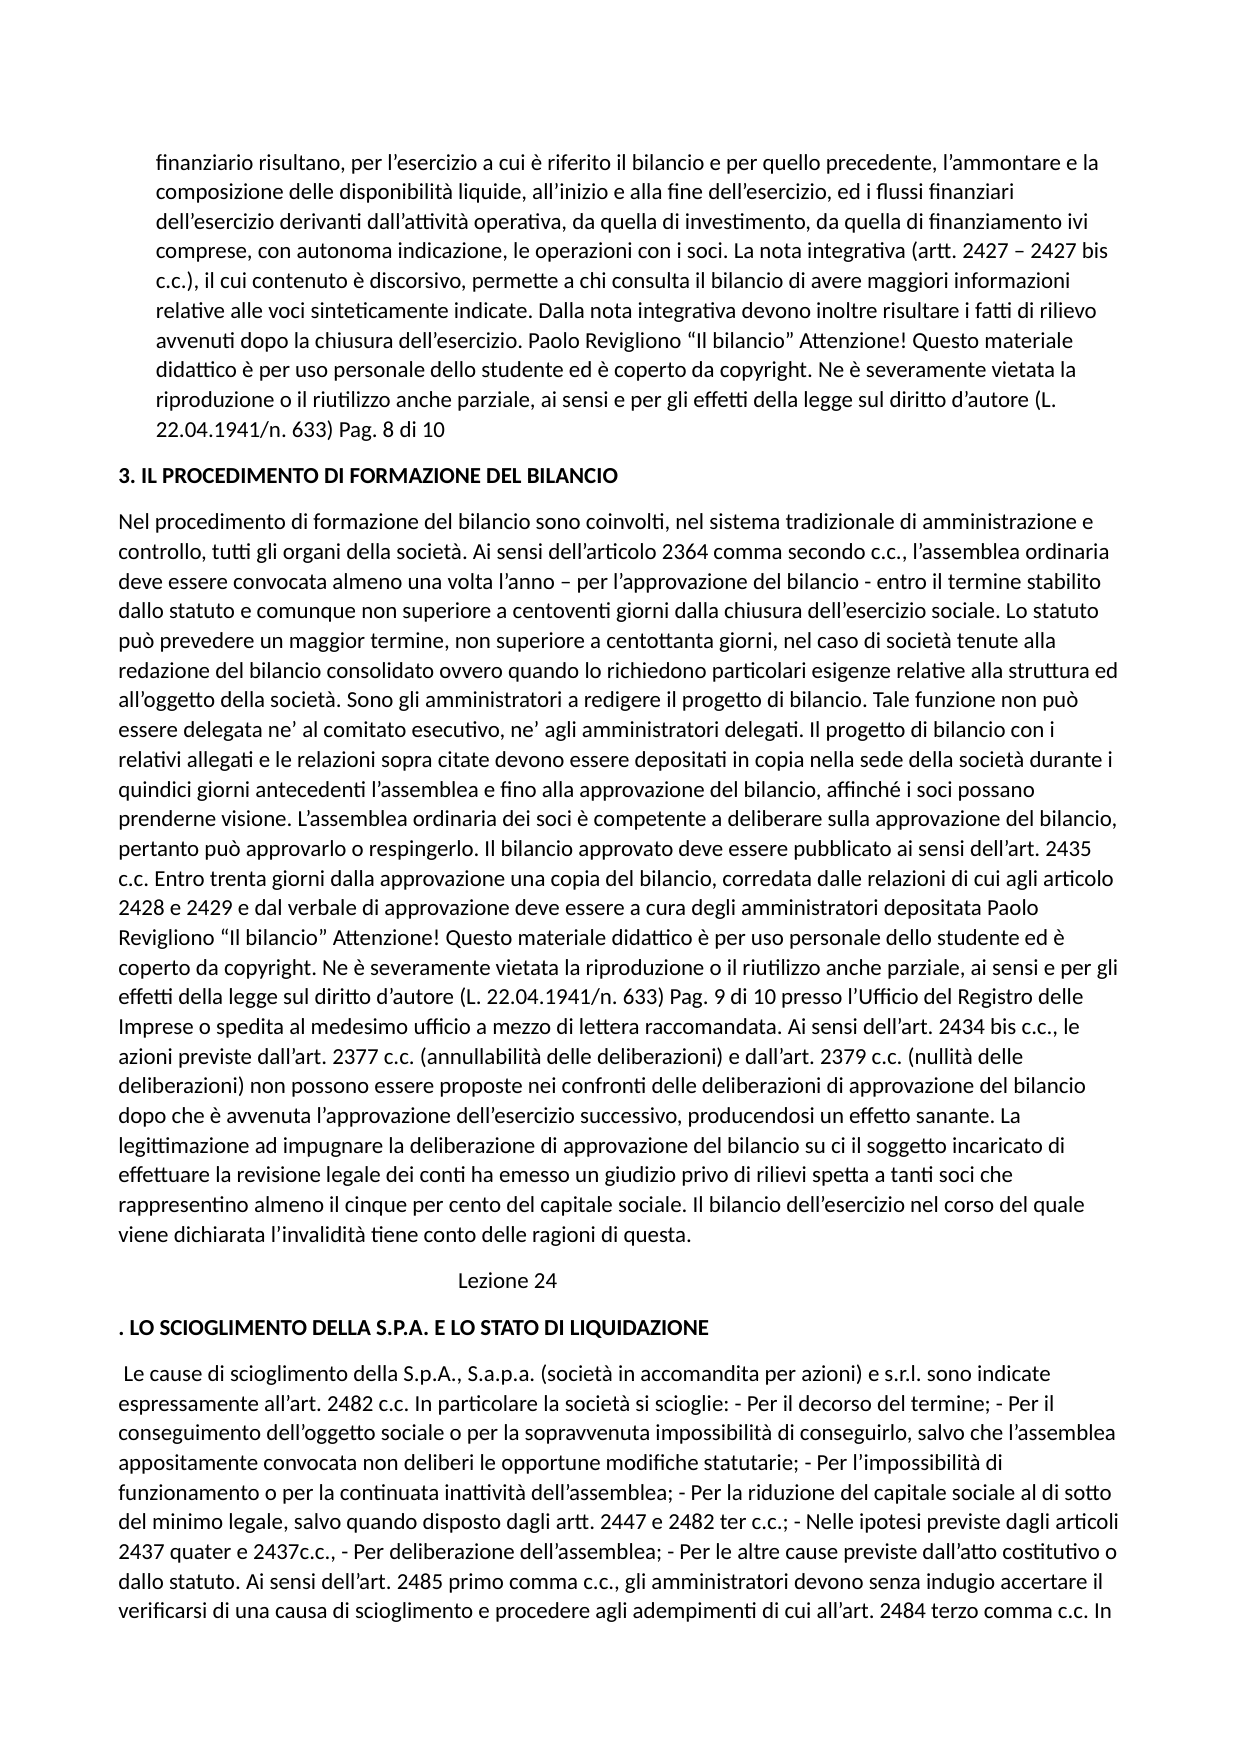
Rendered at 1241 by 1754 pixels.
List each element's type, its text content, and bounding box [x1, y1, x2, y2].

text Lezione 24 [118, 1266, 1122, 1294]
text Le cause di scioglimento della S.p.A., S.a.p.a. (società in accomandita per azioni) e s.r.l. sono indicate espressamente all’art. 2482 c.c. In particolare la società si scioglie: - Per il decorso del termine; - Per il conseguimento dell’oggetto sociale o per la sopravvenuta impossibilità di conseguirlo, salvo che l’assemblea appositamente convocata non deliberi le opportune modifiche statutarie; - Per l’impossibilità di funzionamento o per la continuata inattività dell’assemblea; - Per la riduzione del capitale sociale al di sotto del minimo legale, salvo quando disposto dagli artt. 2447 e 2482 ter c.c.; - Nelle ipotesi previste dagli articoli 2437 quater e 2437c.c., - Per deliberazione dell’assemblea; - Per le altre cause previste dall’atto costitutivo o dallo statuto. Ai sensi dell’art. 2485 primo comma c.c., gli amministratori devono senza indugio accertare il verificarsi di una causa di scioglimento e procedere agli adempimenti di cui all’art. 2484 terzo comma c.c. In [118, 1359, 1122, 1624]
text finanziario risultano, per l’esercizio a cui è riferito il bilancio e per quello precedente, l’ammontare e la composizione delle disponibilità liquide, all’inizio e alla fine dell’esercizio, ed i flussi finanziari dell’esercizio derivanti dall’attività operativa, da quella di investimento, da quella di finanziamento ivi comprese, con autonoma indicazione, le operazioni con i soci. La nota integrativa (artt. 2427 – 2427 bis c.c.), il cui contenuto è discorsivo, permette a chi consulta il bilancio di avere maggiori informazioni relative alle voci sinteticamente indicate. Dalla nota integrativa devono inoltre risultare i fatti di rilievo avvenuti dopo la chiusura dell’esercizio. Paolo Revigliono “Il bilancio” Attenzione! Questo materiale didattico è per uso personale dello studente ed è coperto da copyright. Ne è severamente vietata la riproduzione o il riutilizzo anche parziale, ai sensi e per gli effetti della legge sul diritto d’autore (L. 22.04.1941/n. 633) Pag. 8 di 10 [156, 148, 1122, 443]
text 3. IL PROCEDIMENTO DI FORMAZIONE DEL BILANCIO [118, 461, 1122, 489]
text . LO SCIOGLIMENTO DELLA S.P.A. E LO STATO DI LIQUIDAZIONE [118, 1313, 1122, 1341]
text Nel procedimento di formazione del bilancio sono coinvolti, nel sistema tradizionale di amministrazione e controllo, tutti gli organi della società. Ai sensi dell’articolo 2364 comma secondo c.c., l’assemblea ordinaria deve essere convocata almeno una volta l’anno – per l’approvazione del bilancio - entro il termine stabilito dallo statuto e comunque non superiore a centoventi giorni dalla chiusura dell’esercizio sociale. Lo statuto può prevedere un maggior termine, non superiore a centottanta giorni, nel caso di società tenute alla redazione del bilancio consolidato ovvero quando lo richiedono particolari esigenze relative alla struttura ed all’oggetto della società. Sono gli amministratori a redigere il progetto di bilancio. Tale funzione non può essere delegata ne’ al comitato esecutivo, ne’ agli amministratori delegati. Il progetto di bilancio con i relativi allegati e le relazioni sopra citate devono essere depositati in copia nella sede della società durante i quindici giorni antecedenti l’assemblea e fino alla approvazione del bilancio, affinché i soci possano prenderne visione. L’assemblea ordinaria dei soci è competente a deliberare sulla approvazione del bilancio, pertanto può approvarlo o respingerlo. Il bilancio approvato deve essere pubblicato ai sensi dell’art. 2435 c.c. Entro trenta giorni dalla approvazione una copia del bilancio, corredata dalle relazioni di cui agli articolo 2428 e 2429 e dal verbale di approvazione deve essere a cura degli amministratori depositata Paolo Revigliono “Il bilancio” Attenzione! Questo materiale didattico è per uso personale dello studente ed è coperto da copyright. Ne è severamente vietata la riproduzione o il riutilizzo anche parziale, ai sensi e per gli effetti della legge sul diritto d’autore (L. 22.04.1941/n. 633) Pag. 9 di 10 presso l’Ufficio del Registro delle Imprese o spedita al medesimo ufficio a mezzo di lettera raccomandata. Ai sensi dell’art. 2434 bis c.c., le azioni previste dall’art. 2377 c.c. (annullabilità delle deliberazioni) e dall’art. 2379 c.c. (nullità delle deliberazioni) non possono essere proposte nei confronti delle deliberazioni di approvazione del bilancio dopo che è avvenuta l’approvazione dell’esercizio successivo, producendosi un effetto sanante. La legittimazione ad impugnare la deliberazione di approvazione del bilancio su ci il soggetto incaricato di effettuare la revisione legale dei conti ha emesso un giudizio privo di rilievi spetta a tanti soci che rappresentino almeno il cinque per cento del capitale sociale. Il bilancio dell’esercizio nel corso del quale viene dichiarata l’invalidità tiene conto delle ragioni di questa. [118, 507, 1122, 1248]
